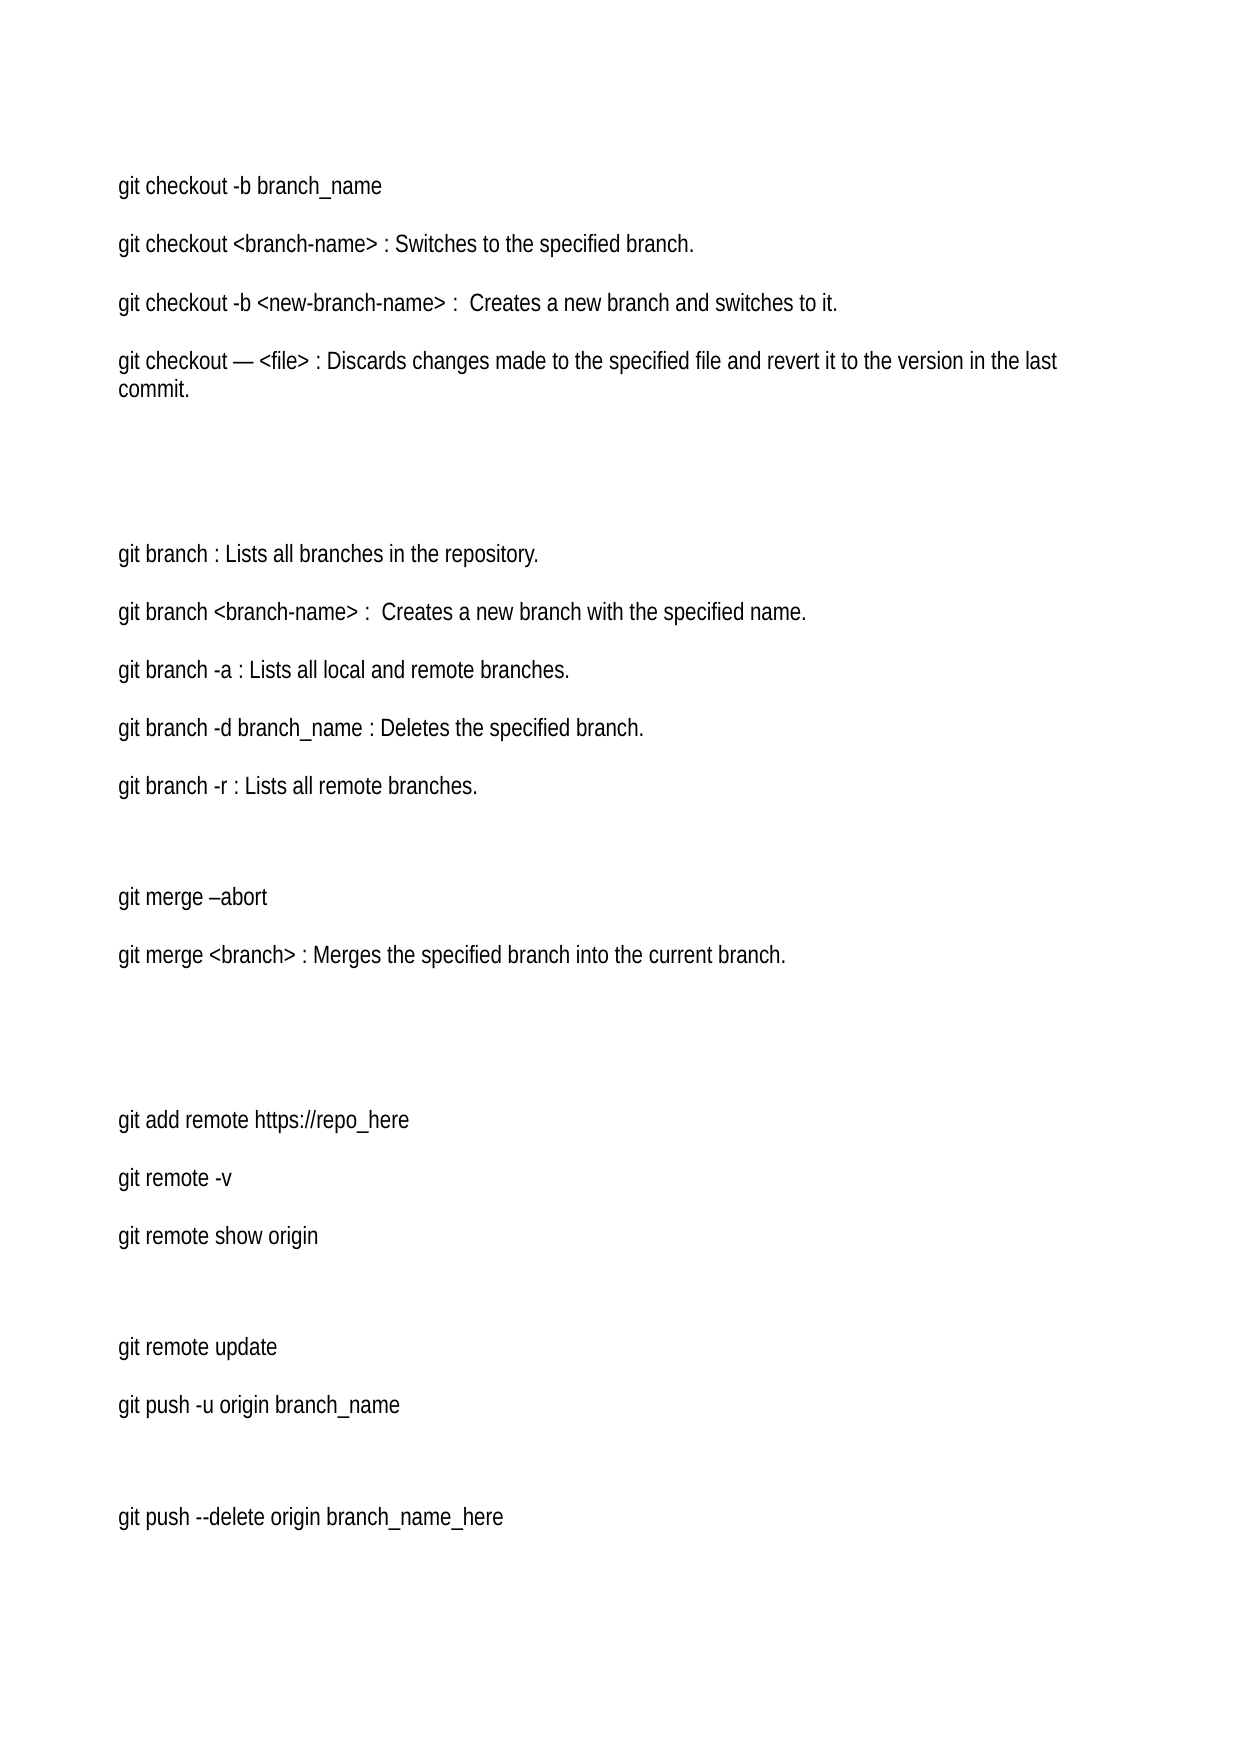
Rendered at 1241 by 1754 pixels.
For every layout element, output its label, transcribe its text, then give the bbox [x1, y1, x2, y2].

text git merge –abort [118, 882, 1122, 911]
text git checkout -b <new-branch-name> : Creates a new branch and switches to it. [118, 287, 1122, 316]
text git remote show origin [118, 1221, 1122, 1250]
text git branch -d branch_name : Deletes the specified branch. [118, 713, 1122, 742]
text git checkout — <file> : Discards changes made to the specified file and revert it to the version in the last commit. [118, 346, 1122, 403]
text git branch <branch-name> : Creates a new branch with the specified name. [118, 597, 1122, 625]
text git add remote https://repo_here [118, 1105, 1122, 1133]
text git checkout -b branch_name [118, 171, 1122, 200]
text git merge <branch> : Merges the specified branch into the current branch. [118, 941, 1122, 969]
text git push -u origin branch_name [118, 1391, 1122, 1419]
text git branch : Lists all branches in the repository. [118, 539, 1122, 567]
text git remote update [118, 1332, 1122, 1361]
text git push --delete origin branch_name_here [118, 1502, 1122, 1530]
text git checkout <branch-name> : Switches to the specified branch. [118, 229, 1122, 258]
text git remote -v [118, 1163, 1122, 1192]
text git branch -a : Lists all local and remote branches. [118, 655, 1122, 683]
text git branch -r : Lists all remote branches. [118, 771, 1122, 800]
